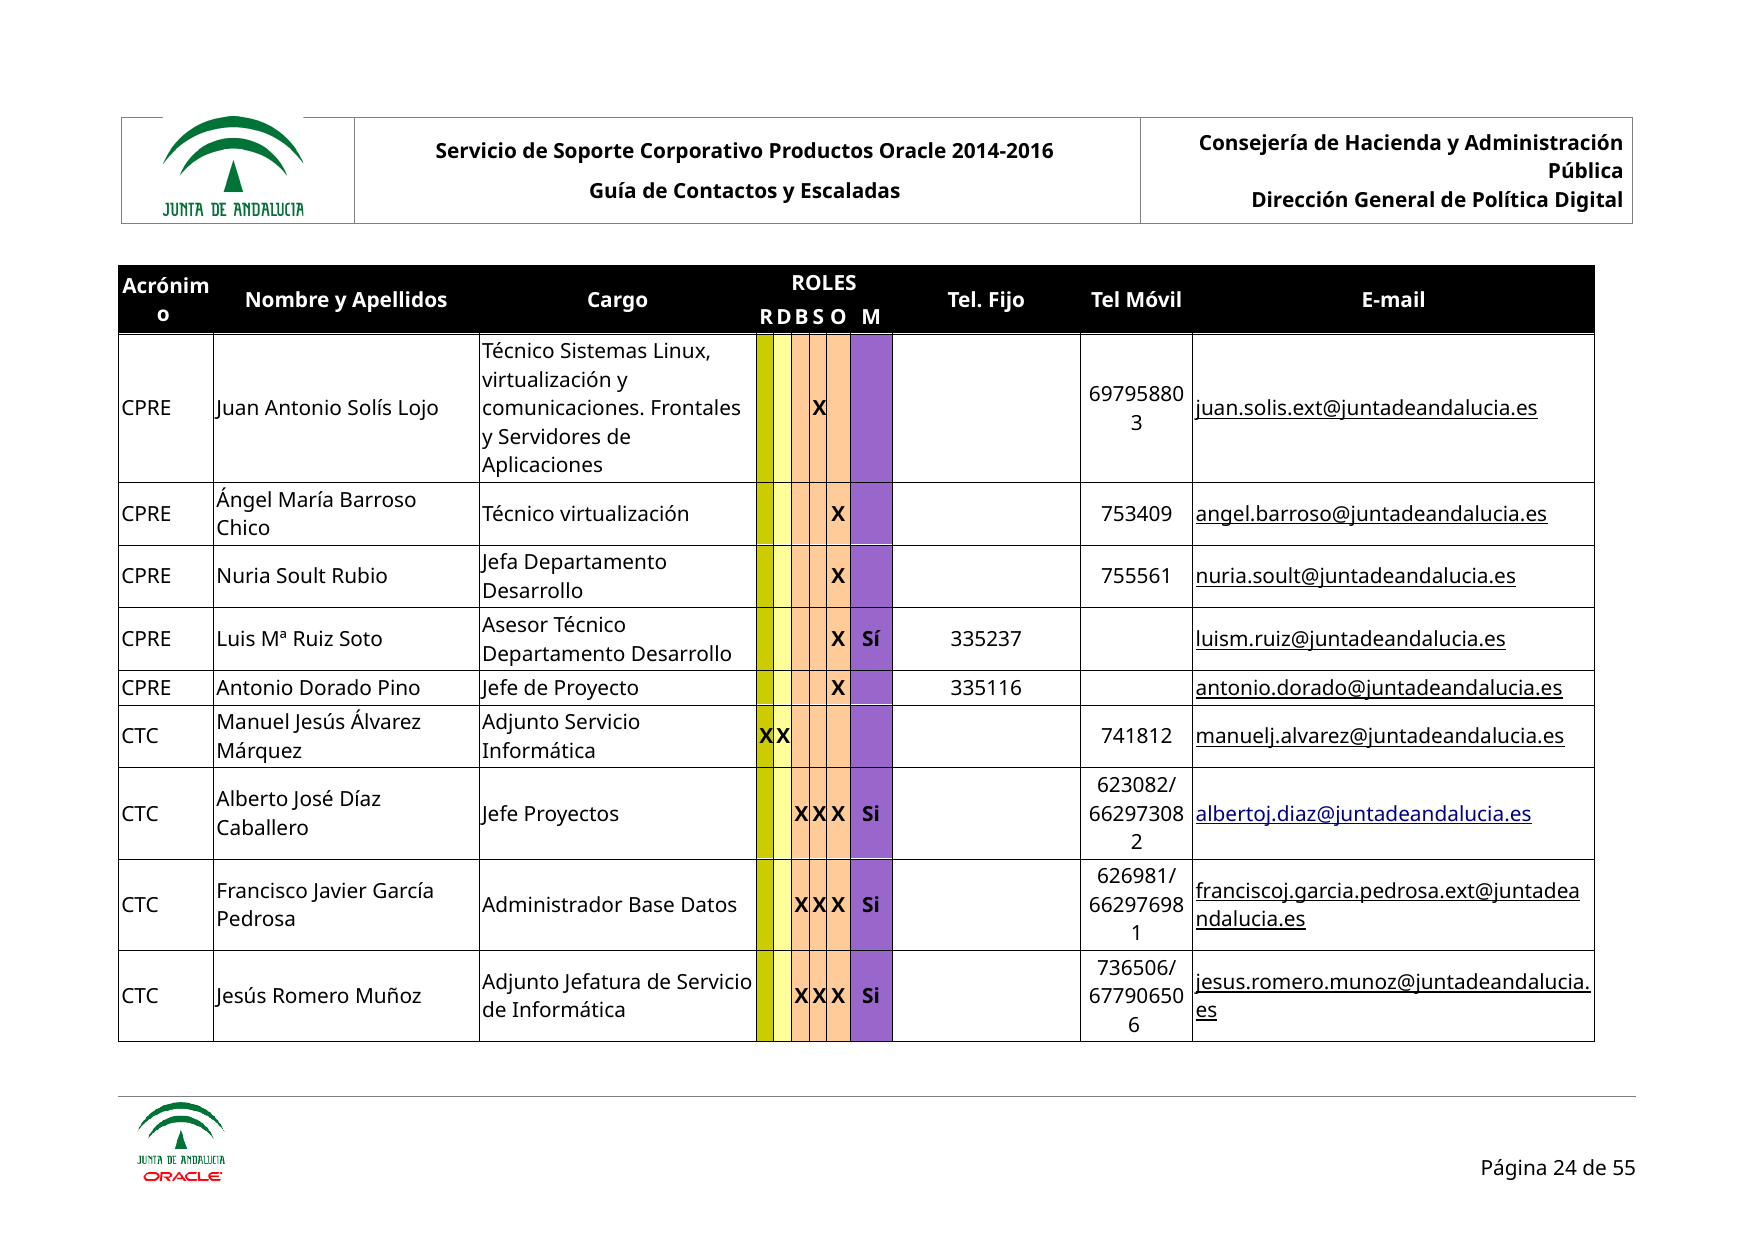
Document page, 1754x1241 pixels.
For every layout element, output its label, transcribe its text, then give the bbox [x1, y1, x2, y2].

table_cell [792, 335, 809, 482]
table_cell [774, 546, 791, 607]
table_cell [810, 608, 826, 670]
table_cell [851, 671, 892, 704]
table_cell Técnico Sistemas Linux, virtualización y comunicaciones. Frontales y Servidores de Aplicaciones [480, 335, 756, 482]
picture [162, 116, 304, 216]
table_cell Jesús Romero Muñoz [214, 951, 479, 1041]
table_cell [774, 608, 791, 670]
table_cell [757, 483, 773, 544]
table_cell Sí [851, 608, 892, 670]
table_cell [893, 335, 1080, 482]
table_cell O [827, 300, 850, 333]
table_cell franciscoj.garcia.pedrosa.ext@juntadeandalucia.es [1193, 860, 1594, 950]
table_cell [774, 335, 791, 482]
table_cell Juan Antonio Solís Lojo [214, 335, 479, 482]
table_cell [757, 671, 773, 704]
table_cell CTC [119, 706, 213, 767]
table_cell X [810, 860, 826, 950]
table_cell X [810, 335, 826, 482]
table_cell [893, 706, 1080, 767]
table_cell [1081, 608, 1192, 670]
table_cell CTC [119, 768, 213, 858]
table_cell CTC [119, 860, 213, 950]
table_cell [757, 335, 773, 482]
table_cell CPRE [119, 335, 213, 482]
table_cell CTC [119, 951, 213, 1041]
table_cell [774, 483, 791, 544]
table_cell [827, 335, 850, 482]
table_cell [810, 483, 826, 544]
table_cell [893, 951, 1080, 1041]
table_cell luism.ruiz@juntadeandalucia.es [1193, 608, 1594, 670]
table_cell [851, 546, 892, 607]
table_cell [757, 608, 773, 670]
table_cell R [757, 300, 773, 333]
table_cell S [810, 300, 826, 333]
table_header Acrónimo [119, 266, 213, 333]
table_cell CPRE [119, 608, 213, 670]
table_cell manuelj.alvarez@juntadeandalucia.es [1193, 706, 1594, 767]
table_header E-mail [1193, 266, 1594, 333]
table_cell X [827, 860, 850, 950]
table_cell [792, 671, 809, 704]
table_cell X [827, 768, 850, 858]
table_cell [827, 706, 850, 767]
table_cell [1081, 671, 1192, 704]
table_cell D [774, 300, 791, 333]
table_cell jesus.romero.munoz@juntadeandalucia.es [1193, 951, 1594, 1041]
table_cell [792, 608, 809, 670]
table_cell Manuel Jesús Álvarez Márquez [214, 706, 479, 767]
picture [135, 1102, 226, 1185]
table_cell CPRE [119, 671, 213, 704]
table_cell B [792, 300, 809, 333]
table_cell 623082/ 662973082 [1081, 768, 1192, 858]
table_cell Francisco Javier García Pedrosa [214, 860, 479, 950]
table_header Tel. Fijo [893, 266, 1080, 333]
table_cell X [827, 608, 850, 670]
table_cell [792, 483, 809, 544]
table_header Cargo [480, 266, 756, 333]
table_cell [851, 483, 892, 544]
table_cell [851, 335, 892, 482]
table_cell Adjunto Jefatura de Servicio de Informática [480, 951, 756, 1041]
table_cell [893, 768, 1080, 858]
table_cell X [827, 546, 850, 607]
table_cell [757, 951, 773, 1041]
table_cell albertoj.diaz@juntadeandalucia.es [1193, 768, 1594, 858]
table_cell [893, 546, 1080, 607]
table_header Tel Móvil [1081, 266, 1192, 333]
table_header Nombre y Apellidos [214, 266, 479, 333]
table_cell [774, 951, 791, 1041]
table_cell X [810, 951, 826, 1041]
table_cell 335237 [893, 608, 1080, 670]
table_cell Jefa Departamento Desarrollo [480, 546, 756, 607]
table_cell antonio.dorado@juntadeandalucia.es [1193, 671, 1594, 704]
table_cell CPRE [119, 546, 213, 607]
table_cell [757, 768, 773, 858]
table_cell Antonio Dorado Pino [214, 671, 479, 704]
table_cell [774, 671, 791, 704]
table_cell Jefe Proyectos [480, 768, 756, 858]
table_cell Jefe de Proyecto [480, 671, 756, 704]
table_cell X [827, 483, 850, 544]
table_cell [810, 546, 826, 607]
table_header ROLES [757, 266, 892, 299]
table_cell [757, 546, 773, 607]
table_cell [851, 706, 892, 767]
table_cell CPRE [119, 483, 213, 544]
table_cell Luis Mª Ruiz Soto [214, 608, 479, 670]
table_cell angel.barroso@juntadeandalucia.es [1193, 483, 1594, 544]
table_cell Ángel María Barroso Chico [214, 483, 479, 544]
table_cell X [792, 768, 809, 858]
table_cell X [810, 768, 826, 858]
table_cell X [792, 860, 809, 950]
table_cell Si [851, 860, 892, 950]
table_cell X [774, 706, 791, 767]
table_cell [774, 860, 791, 950]
table_cell juan.solis.ext@juntadeandalucia.es [1193, 335, 1594, 482]
table_cell 741812 [1081, 706, 1192, 767]
table_cell [774, 768, 791, 858]
table_cell [893, 860, 1080, 950]
table_cell X [827, 671, 850, 704]
table_cell [893, 483, 1080, 544]
table_cell 736506/ 677906506 [1081, 951, 1192, 1041]
table_cell X [757, 706, 773, 767]
table_cell Administrador Base Datos [480, 860, 756, 950]
table_cell 697958803 [1081, 335, 1192, 482]
table_cell [792, 706, 809, 767]
table_cell 626981/ 662976981 [1081, 860, 1192, 950]
table_cell [792, 546, 809, 607]
table_cell X [792, 951, 809, 1041]
table_cell Técnico virtualización [480, 483, 756, 544]
table_cell Alberto José Díaz Caballero [214, 768, 479, 858]
table_cell Si [851, 768, 892, 858]
table_cell [810, 671, 826, 704]
table_cell 755561 [1081, 546, 1192, 607]
table_cell Nuria Soult Rubio [214, 546, 479, 607]
table_cell [810, 706, 826, 767]
table_cell 335116 [893, 671, 1080, 704]
table_cell Adjunto Servicio Informática [480, 706, 756, 767]
table_cell nuria.soult@juntadeandalucia.es [1193, 546, 1594, 607]
table_cell M [851, 300, 892, 333]
table_cell Si [851, 951, 892, 1041]
table_cell [757, 860, 773, 950]
table_cell X [827, 951, 850, 1041]
table_cell Asesor Técnico Departamento Desarrollo [480, 608, 756, 670]
table_cell 753409 [1081, 483, 1192, 544]
